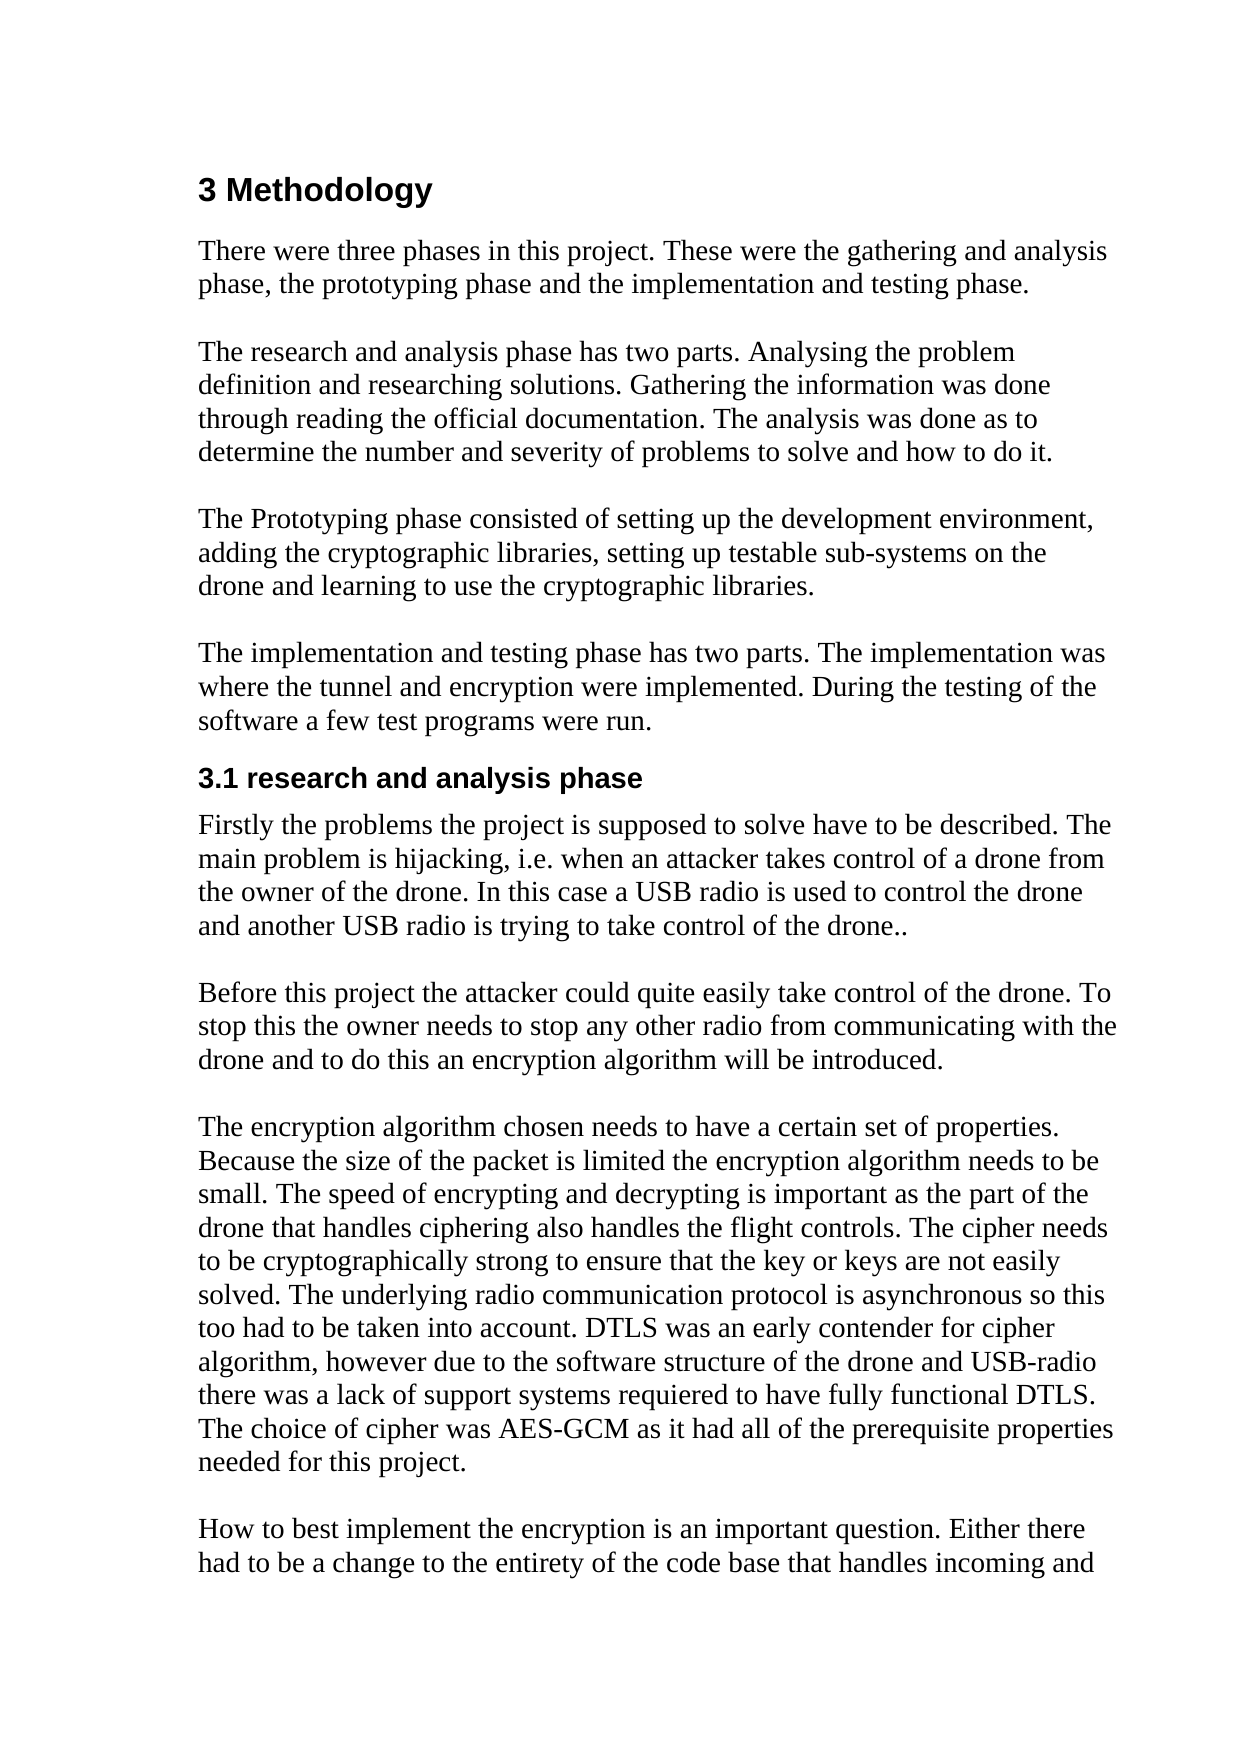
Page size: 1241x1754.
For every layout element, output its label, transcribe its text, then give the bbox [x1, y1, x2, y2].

text The implementation and testing phase has two parts. The implementation was where the tunnel and encryption were implemented. During the testing of the software a few test programs were run. [198, 636, 1119, 736]
text The Prototyping phase consisted of setting up the development environment, adding the cryptographic libraries, setting up testable sub-systems on the drone and learning to use the cryptographic libraries. [198, 501, 1119, 602]
subtitle research and analysis phase [198, 761, 1119, 795]
text How to best implement the encryption is an important question. Either there had to be a change to the entirety of the code base that handles incoming and [198, 1512, 1119, 1579]
subtitle Methodology [198, 170, 1119, 208]
text Firstly the problems the project is supposed to solve have to be described. The main problem is hijacking, i.e. when an attacker takes control of a drone from the owner of the drone. In this case a USB radio is used to control the drone and another USB radio is trying to take control of the drone.. [198, 807, 1119, 941]
text There were three phases in this project. These were the gathering and analysis phase, the prototyping phase and the implementation and testing phase. [198, 233, 1119, 300]
text The encryption algorithm chosen needs to have a certain set of properties. Because the size of the packet is limited the encryption algorithm needs to be small. The speed of encrypting and decrypting is important as the part of the drone that handles ciphering also handles the flight controls. The cipher needs to be cryptographically strong to ensure that the key or keys are not easily solved. The underlying radio communication protocol is asynchronous so this too had to be taken into account. DTLS was an early contender for cipher algorithm, however due to the software structure of the drone and USB-radio there was a lack of support systems requiered to have fully functional DTLS. The choice of cipher was AES-GCM as it had all of the prerequisite properties needed for this project. [198, 1109, 1119, 1478]
text The research and analysis phase has two parts. Analysing the problem definition and researching solutions. Gathering the information was done through reading the official documentation. The analysis was done as to determine the number and severity of problems to solve and how to do it. [198, 334, 1119, 468]
text Before this project the attacker could quite easily take control of the drone. To stop this the owner needs to stop any other radio from communicating with the drone and to do this an encryption algorithm will be introduced. [198, 975, 1119, 1076]
